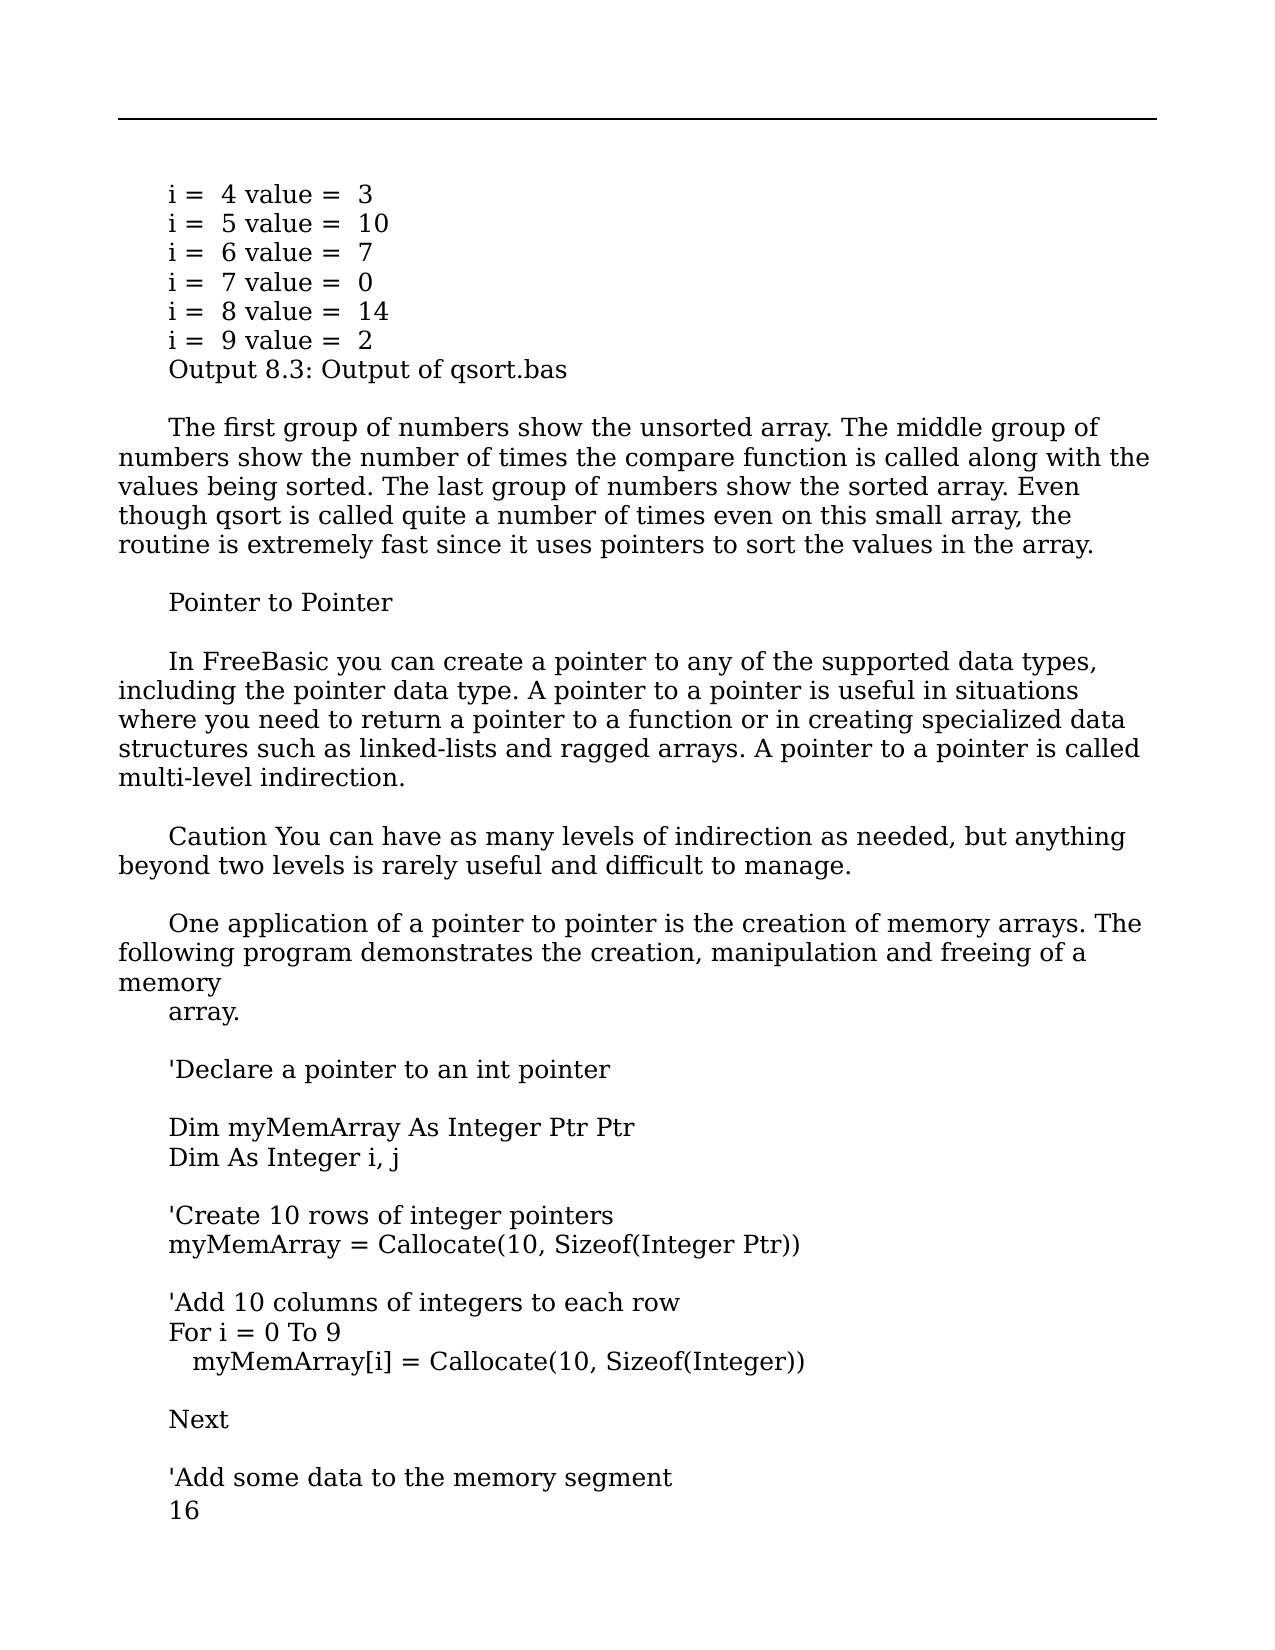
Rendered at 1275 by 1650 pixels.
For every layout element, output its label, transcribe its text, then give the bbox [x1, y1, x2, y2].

text 'Declare a pointer to an int pointer [118, 1055, 1157, 1084]
text i = 9 value = 2 [118, 326, 1157, 355]
text Dim myMemArray As Integer Ptr Ptr [118, 1113, 1157, 1143]
text i = 5 value = 10 [118, 209, 1157, 238]
text i = 4 value = 3 [118, 180, 1157, 209]
text myMemArray[i] = Callocate(10, Sizeof(Integer)) [118, 1347, 1157, 1376]
text Output 8.3: Output of qsort.bas [118, 355, 1157, 384]
text Caution You can have as many levels of indirection as needed, but anything beyond two levels is rarely useful and difficult to manage. [118, 822, 1157, 880]
text 'Create 10 rows of integer pointers [118, 1201, 1157, 1230]
text Pointer to Pointer [118, 588, 1157, 618]
text 'Add some data to the memory segment [118, 1463, 1157, 1493]
text For i = 0 To 9 [118, 1318, 1157, 1347]
text Dim As Integer i, j [118, 1143, 1157, 1172]
text i = 8 value = 14 [118, 297, 1157, 326]
text In FreeBasic you can create a pointer to any of the supported data types, including the pointer data type. A pointer to a pointer is useful in situations where you need to return a pointer to a function or in creating specialized data structures such as linked-lists and ragged arrays. A pointer to a pointer is called multi-level indirection. [118, 647, 1157, 793]
text i = 7 value = 0 [118, 268, 1157, 297]
text myMemArray = Callocate(10, Sizeof(Integer Ptr)) [118, 1230, 1157, 1259]
text i = 6 value = 7 [118, 238, 1157, 268]
text 'Add 10 columns of integers to each row [118, 1288, 1157, 1318]
text One application of a pointer to pointer is the creation of memory arrays. The following program demonstrates the creation, manipulation and freeing of a memory [118, 909, 1157, 997]
text The first group of numbers show the unsorted array. The middle group of numbers show the number of times the compare function is called along with the values being sorted. The last group of numbers show the sorted array. Even though qsort is called quite a number of times even on this small array, the routine is extremely fast since it uses pointers to sort the values in the array. [118, 413, 1157, 559]
text array. [118, 997, 1157, 1026]
text Next [118, 1405, 1157, 1434]
